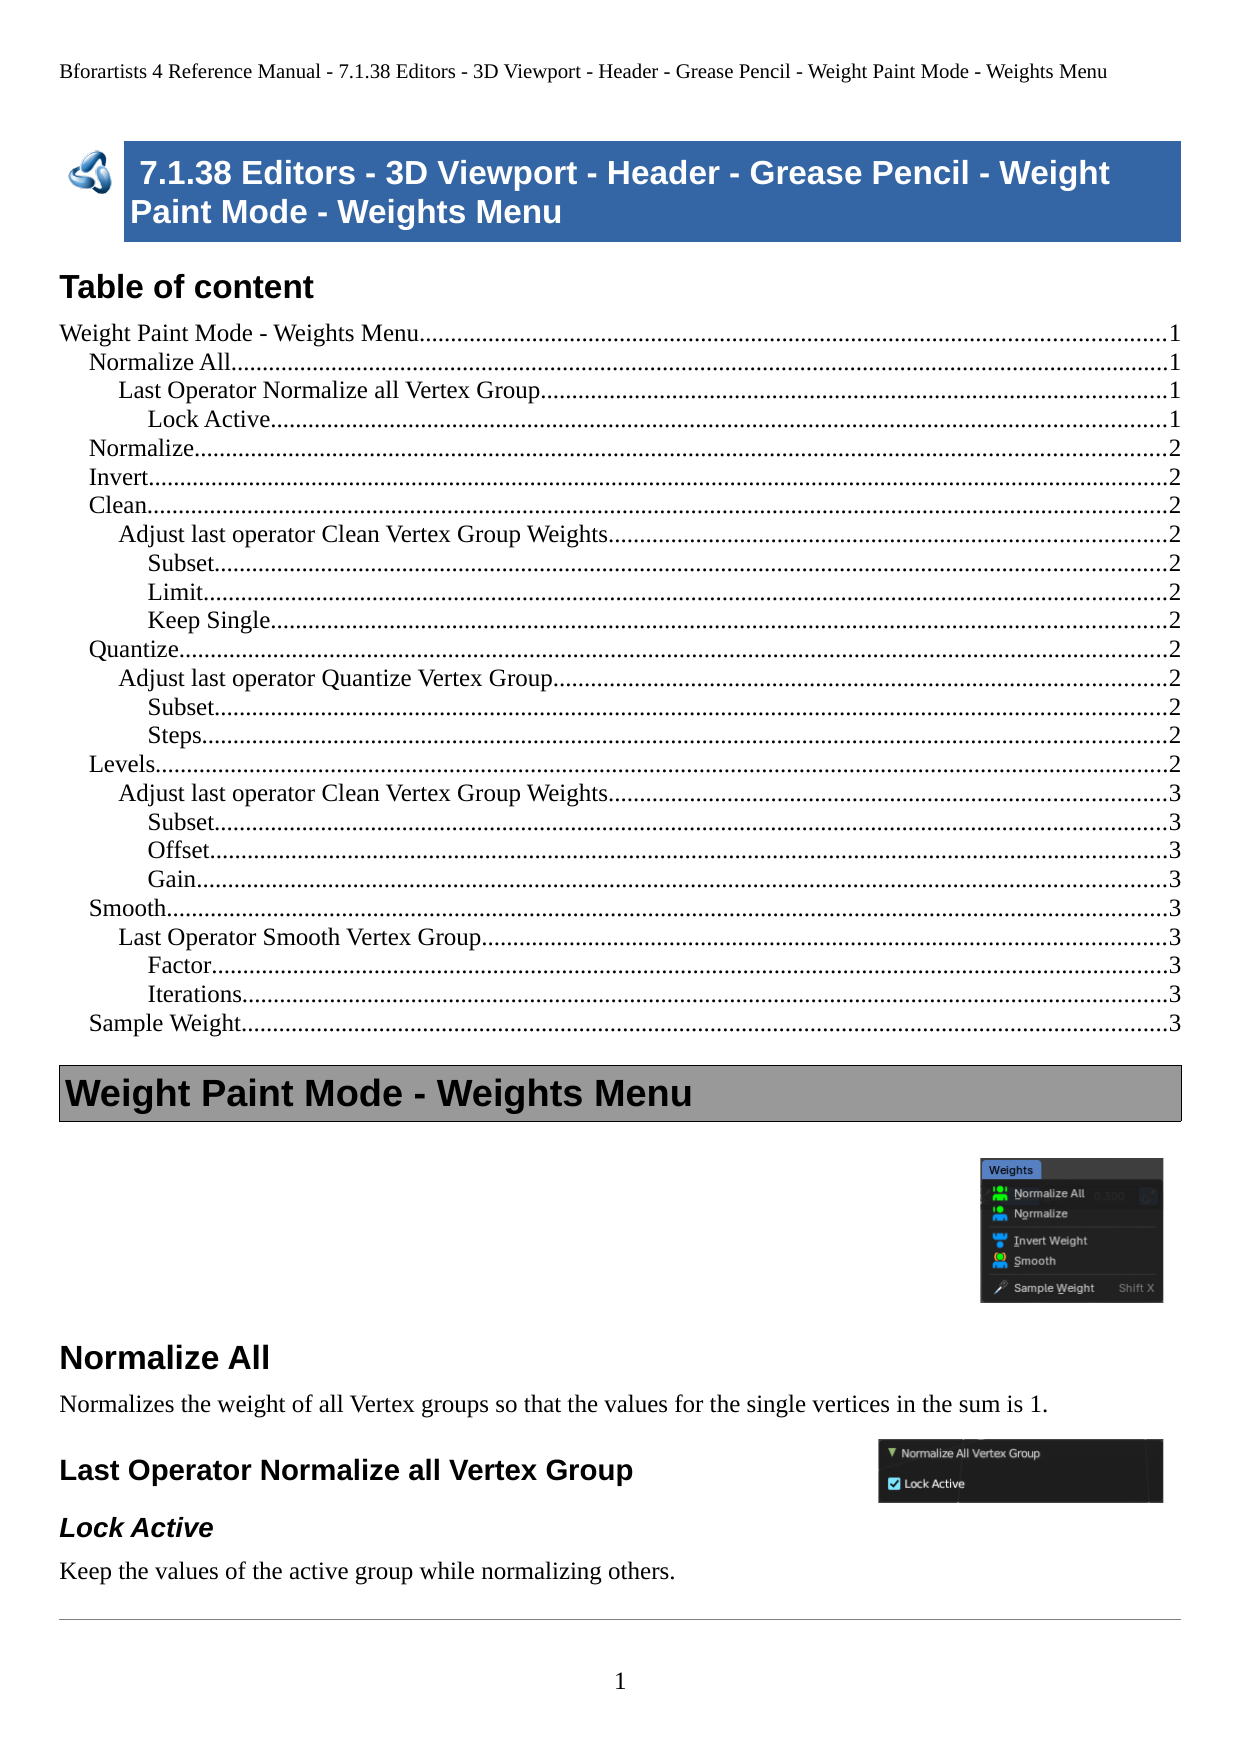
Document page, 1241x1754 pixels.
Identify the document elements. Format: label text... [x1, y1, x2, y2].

text Smooth 3 [88, 893, 1181, 922]
text Gain 3 [147, 864, 1181, 893]
picture [878, 1439, 1164, 1503]
text Keep the values of the active group while normalizing others. [59, 1556, 1181, 1584]
text Subset 3 [147, 807, 1181, 835]
text Levels 2 [88, 749, 1181, 778]
text Keep Single 2 [147, 605, 1181, 634]
subtitle Last Operator Normalize all Vertex Group [59, 1453, 878, 1486]
text Steps 2 [147, 720, 1181, 749]
text Subset 2 [147, 692, 1181, 720]
text Clean 2 [88, 490, 1181, 519]
subtitle Normalize All [59, 1338, 1181, 1376]
text Weight Paint Mode - Weights Menu 1 [59, 318, 1181, 347]
text Factor 3 [147, 950, 1181, 979]
text Lock Active 1 [147, 404, 1181, 433]
subtitle Table of content [59, 267, 1181, 305]
picture [65, 147, 114, 197]
text Adjust last operator Quantize Vertex Group 2 [118, 663, 1181, 692]
picture [980, 1158, 1164, 1303]
text Offset 3 [147, 835, 1181, 864]
text Adjust last operator Clean Vertex Group Weights. 2 [118, 519, 1181, 548]
text Normalize 2 [88, 433, 1181, 462]
text Last Operator Normalize all Vertex Group 1 [118, 375, 1181, 404]
text Quantize 2 [88, 634, 1181, 663]
text Sample Weight 3 [88, 1008, 1181, 1037]
table_header 7.1.38 Editors - 3D Viewport - Header - Grease Pencil - Weight Paint Mode - Weights Menu [124, 141, 1181, 242]
text Iterations 3 [147, 979, 1181, 1008]
text Normalizes the weight of all Vertex groups so that the values for the single vertices in the sum is 1. [59, 1389, 1181, 1418]
table_header [59, 141, 124, 242]
text Limit 2 [147, 577, 1181, 605]
text Last Operator Smooth Vertex Group 3 [118, 922, 1181, 950]
text Adjust last operator Clean Vertex Group Weights. 3 [118, 778, 1181, 807]
table_header Weight Paint Mode - Weights Menu [60, 1066, 1181, 1121]
subtitle Lock Active [59, 1511, 1181, 1543]
text Invert 2 [88, 462, 1181, 490]
text Normalize All 1 [88, 347, 1181, 375]
text Subset 2 [147, 548, 1181, 577]
